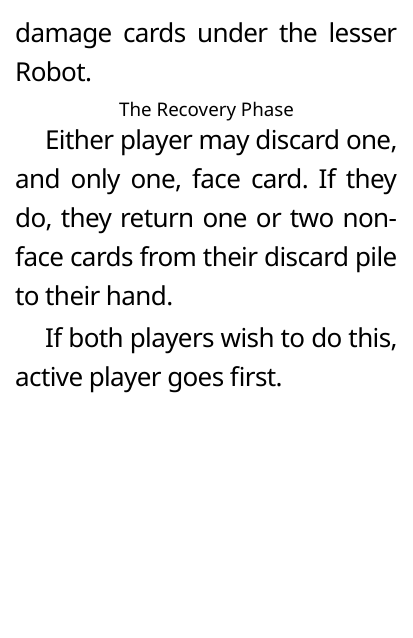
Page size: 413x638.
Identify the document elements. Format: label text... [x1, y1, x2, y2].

subtitle The Recovery Phase [15, 96, 397, 122]
text If both players wish to do this, active player goes first. [15, 320, 397, 394]
text Either player may discard one, and only one, face card. If they do, they return one or two non-face cards from their discard pile to their hand. [15, 122, 397, 313]
text damage cards under the lesser Robot. [15, 15, 397, 89]
